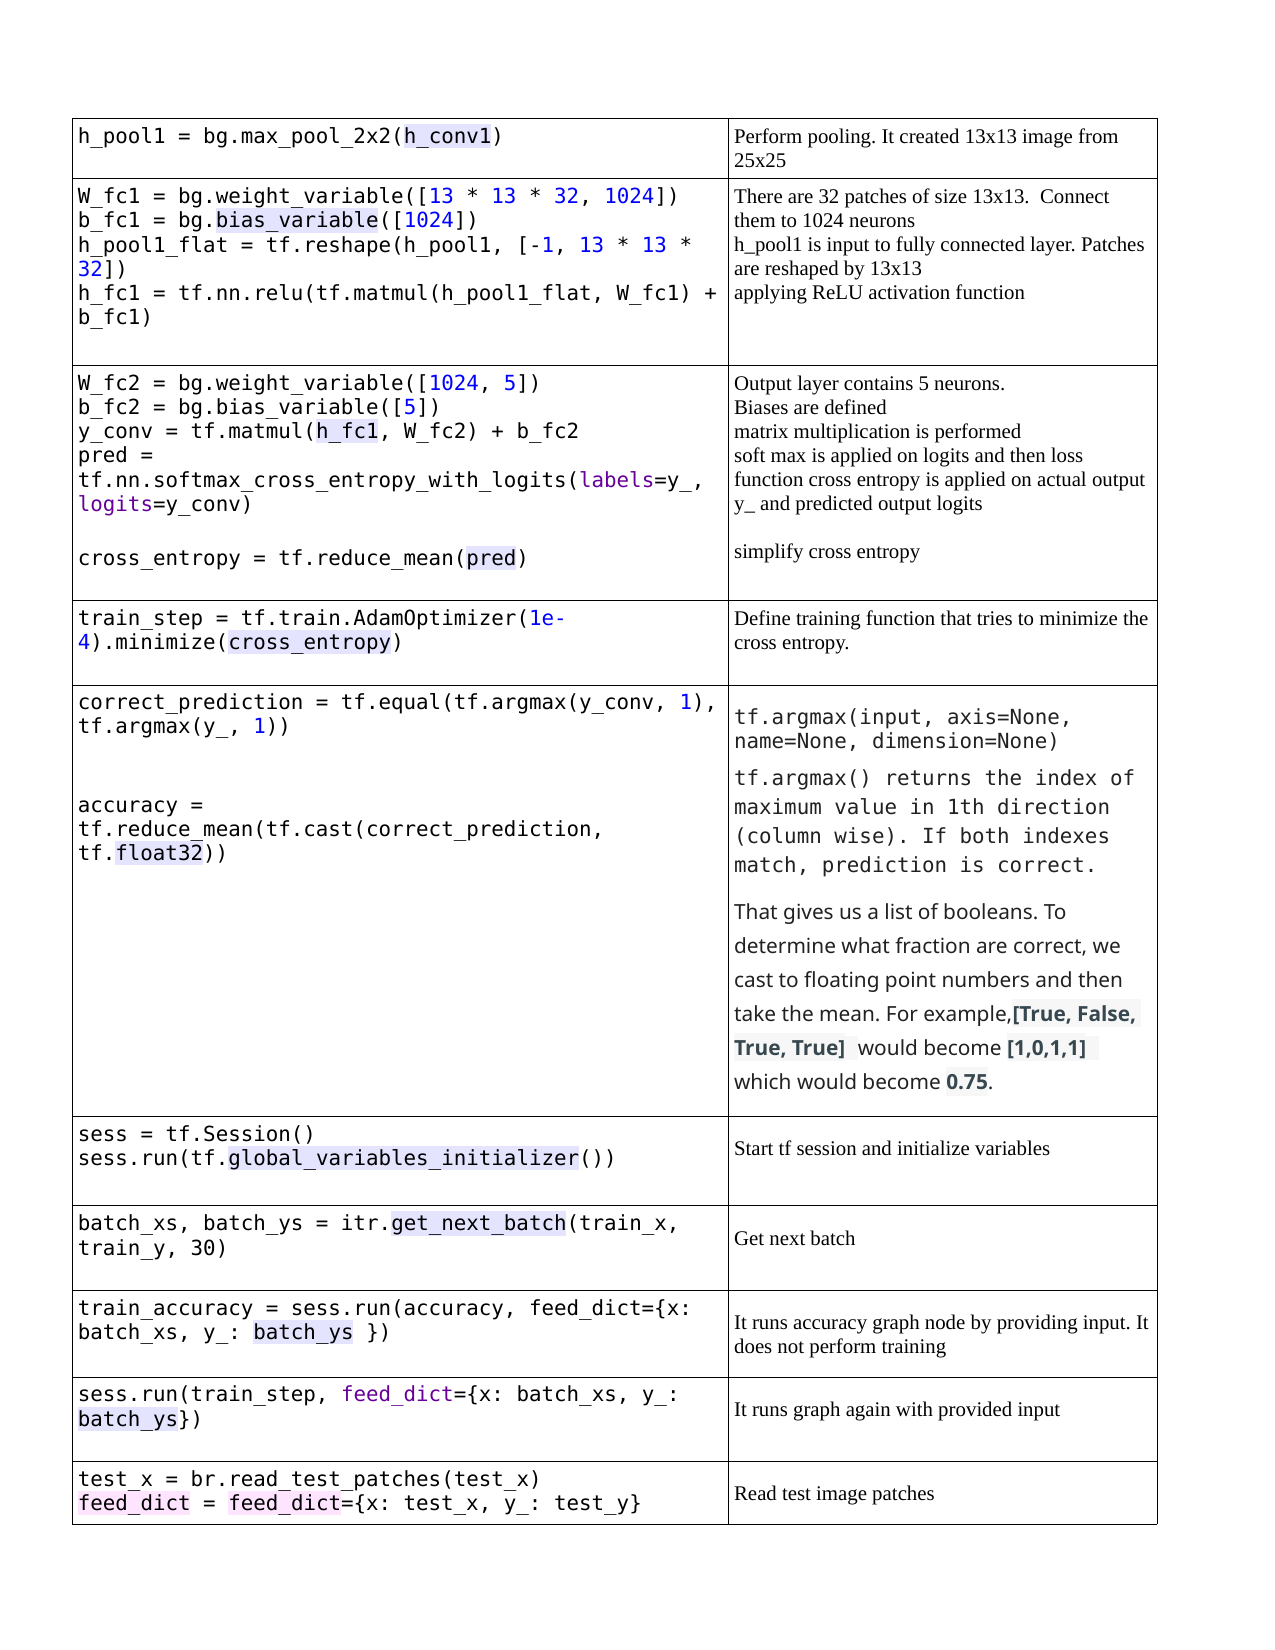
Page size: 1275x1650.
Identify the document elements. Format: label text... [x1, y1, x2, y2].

table_cell Perform pooling. It created 13x13 image from 25x25 [729, 119, 1157, 178]
table_cell h_pool1 = bg.max_pool_2x2(h_conv1) [73, 119, 728, 178]
table_cell W_fc1 = bg.weight_variable([13 * 13 * 32, 1024]) b_fc1 = bg.bias_variable([1024]) h_pool1_flat = tf.reshape(h_pool1, [-1, 13 * 13 * 32]) h_fc1 = tf.nn.relu(tf.matmul(h_pool1_flat, W_fc1) + b_fc1) [73, 179, 728, 365]
table_cell Define training function that tries to minimize the cross entropy. [729, 601, 1157, 684]
table_cell test_x = br.read_test_patches(test_x) feed_dict = feed_dict={x: test_x, y_: test_y} [73, 1462, 728, 1524]
table_cell sess = tf.Session() sess.run(tf.global_variables_initializer()) [73, 1117, 728, 1205]
table_cell There are 32 patches of size 13x13. Connect them to 1024 neurons h_pool1 is input to fully connected layer. Patches are reshaped by 13x13 applying ReLU activation function [729, 179, 1157, 365]
table_cell batch_xs, batch_ys = itr.get_next_batch(train_x, train_y, 30) [73, 1206, 728, 1290]
table_cell sess.run(train_step, feed_dict={x: batch_xs, y_: batch_ys}) [73, 1378, 728, 1461]
table_cell It runs accuracy graph node by providing input. It does not perform training [729, 1291, 1157, 1377]
table_cell correct_prediction = tf.equal(tf.argmax(y_conv, 1), tf.argmax(y_, 1)) accuracy = tf.reduce_mean(tf.cast(correct_prediction, tf.float32)) [73, 686, 728, 1116]
table_cell Get next batch [729, 1206, 1157, 1290]
table_cell Start tf session and initialize variables [729, 1117, 1157, 1205]
table_cell Read test image patches [729, 1462, 1157, 1524]
table_cell Output layer contains 5 neurons. Biases are defined matrix multiplication is performed soft max is applied on logits and then loss function cross entropy is applied on actual output y_ and predicted output logits simplify cross entropy [729, 366, 1157, 600]
table_cell It runs graph again with provided input [729, 1378, 1157, 1461]
table_cell train_step = tf.train.AdamOptimizer(1e-4).minimize(cross_entropy) [73, 601, 728, 684]
table_cell W_fc2 = bg.weight_variable([1024, 5]) b_fc2 = bg.bias_variable([5]) y_conv = tf.matmul(h_fc1, W_fc2) + b_fc2 pred = tf.nn.softmax_cross_entropy_with_logits(labels=y_, logits=y_conv) cross_entropy = tf.reduce_mean(pred) [73, 366, 728, 600]
table_cell train_accuracy = sess.run(accuracy, feed_dict={x: batch_xs, y_: batch_ys }) [73, 1291, 728, 1377]
table_cell tf.argmax(input, axis=None, name=None, dimension=None) tf.argmax() returns the index of maximum value in 1th direction (column wise). If both indexes match, prediction is correct. That gives us a list of booleans. To determine what fraction are correct, we cast to floating point numbers and then take the mean. For example,[True, False, True, True] would become [1,0,1,1] which would become 0.75. [729, 686, 1157, 1116]
